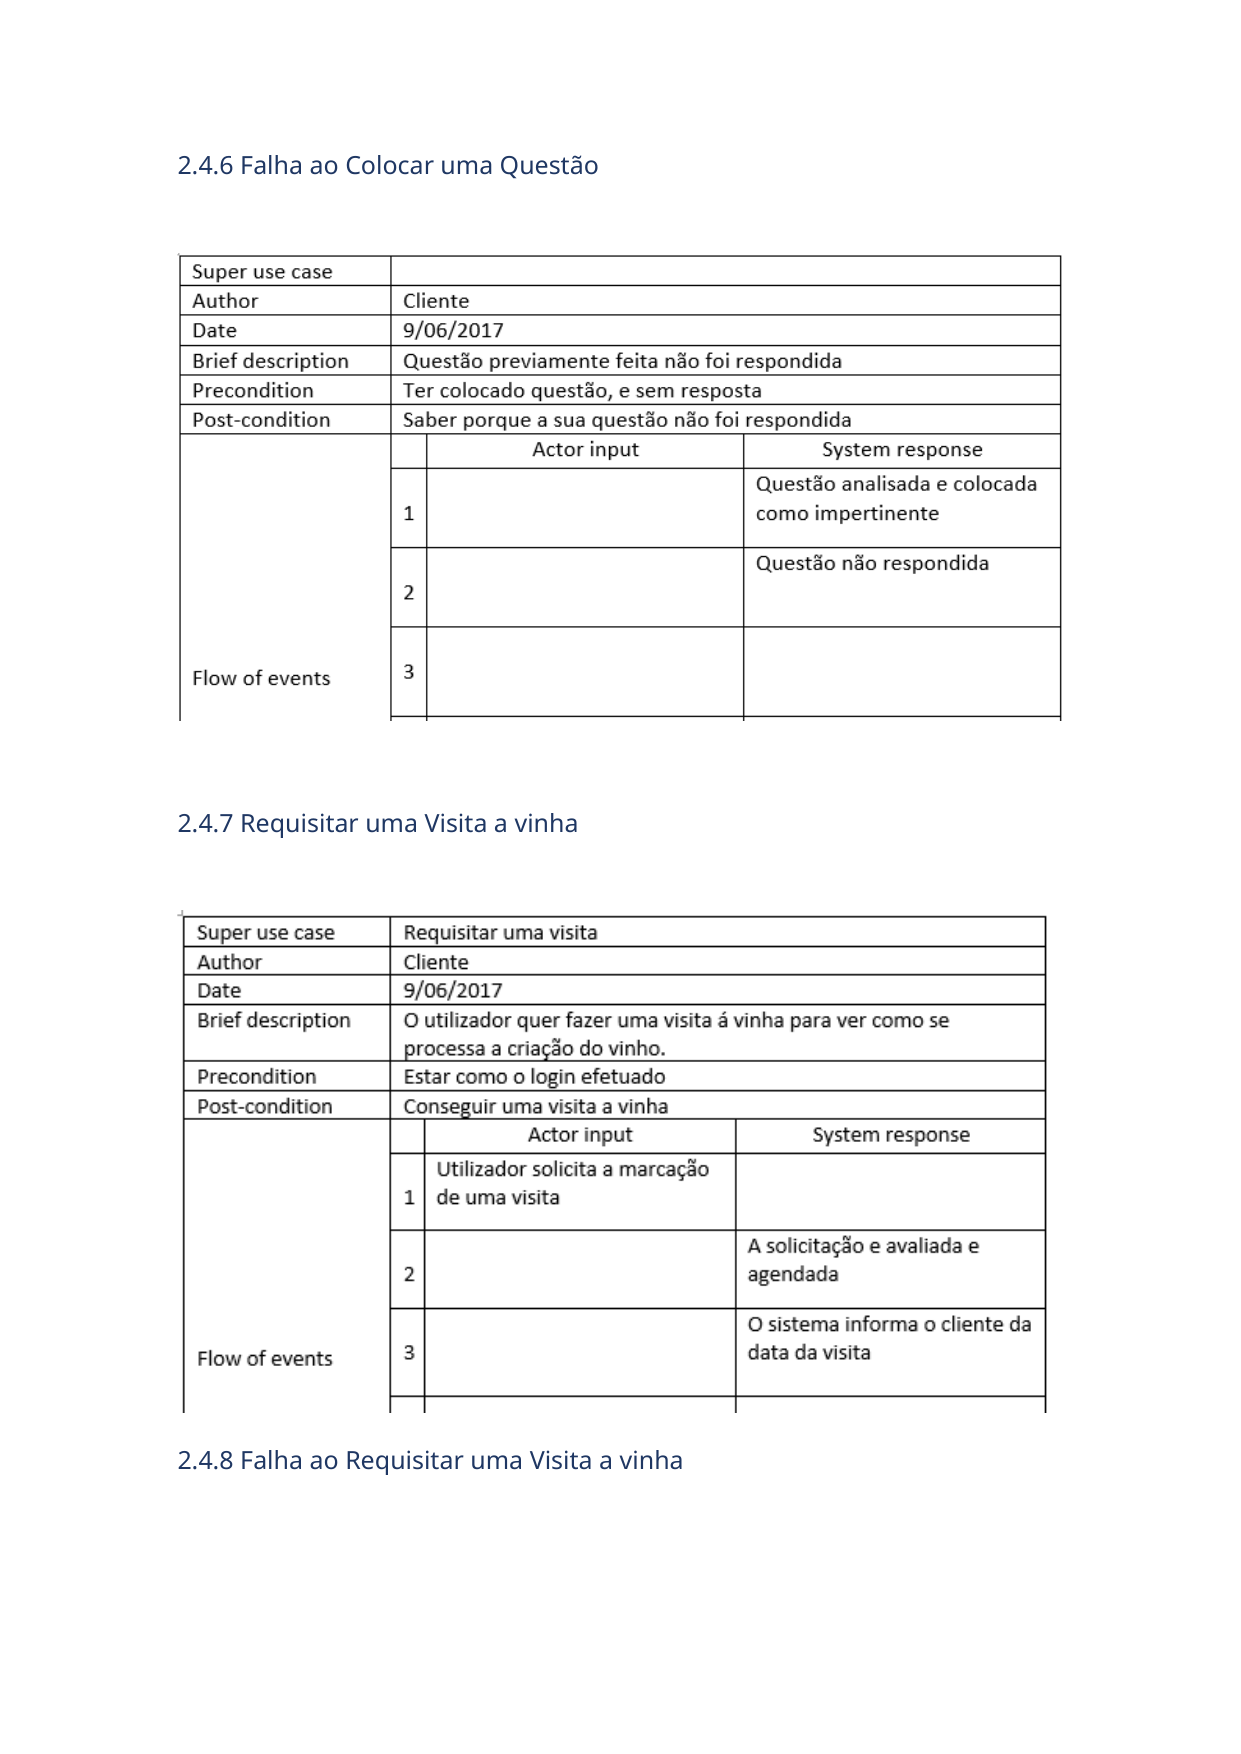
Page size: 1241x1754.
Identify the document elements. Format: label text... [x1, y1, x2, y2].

subtitle 2.4.8 Falha ao Requisitar uma Visita a vinha [177, 1443, 1063, 1477]
subtitle 2.4.7 Requisitar uma Visita a vinha [177, 805, 1063, 839]
subtitle 2.4.6 Falha ao Colocar uma Questão [177, 148, 1063, 182]
